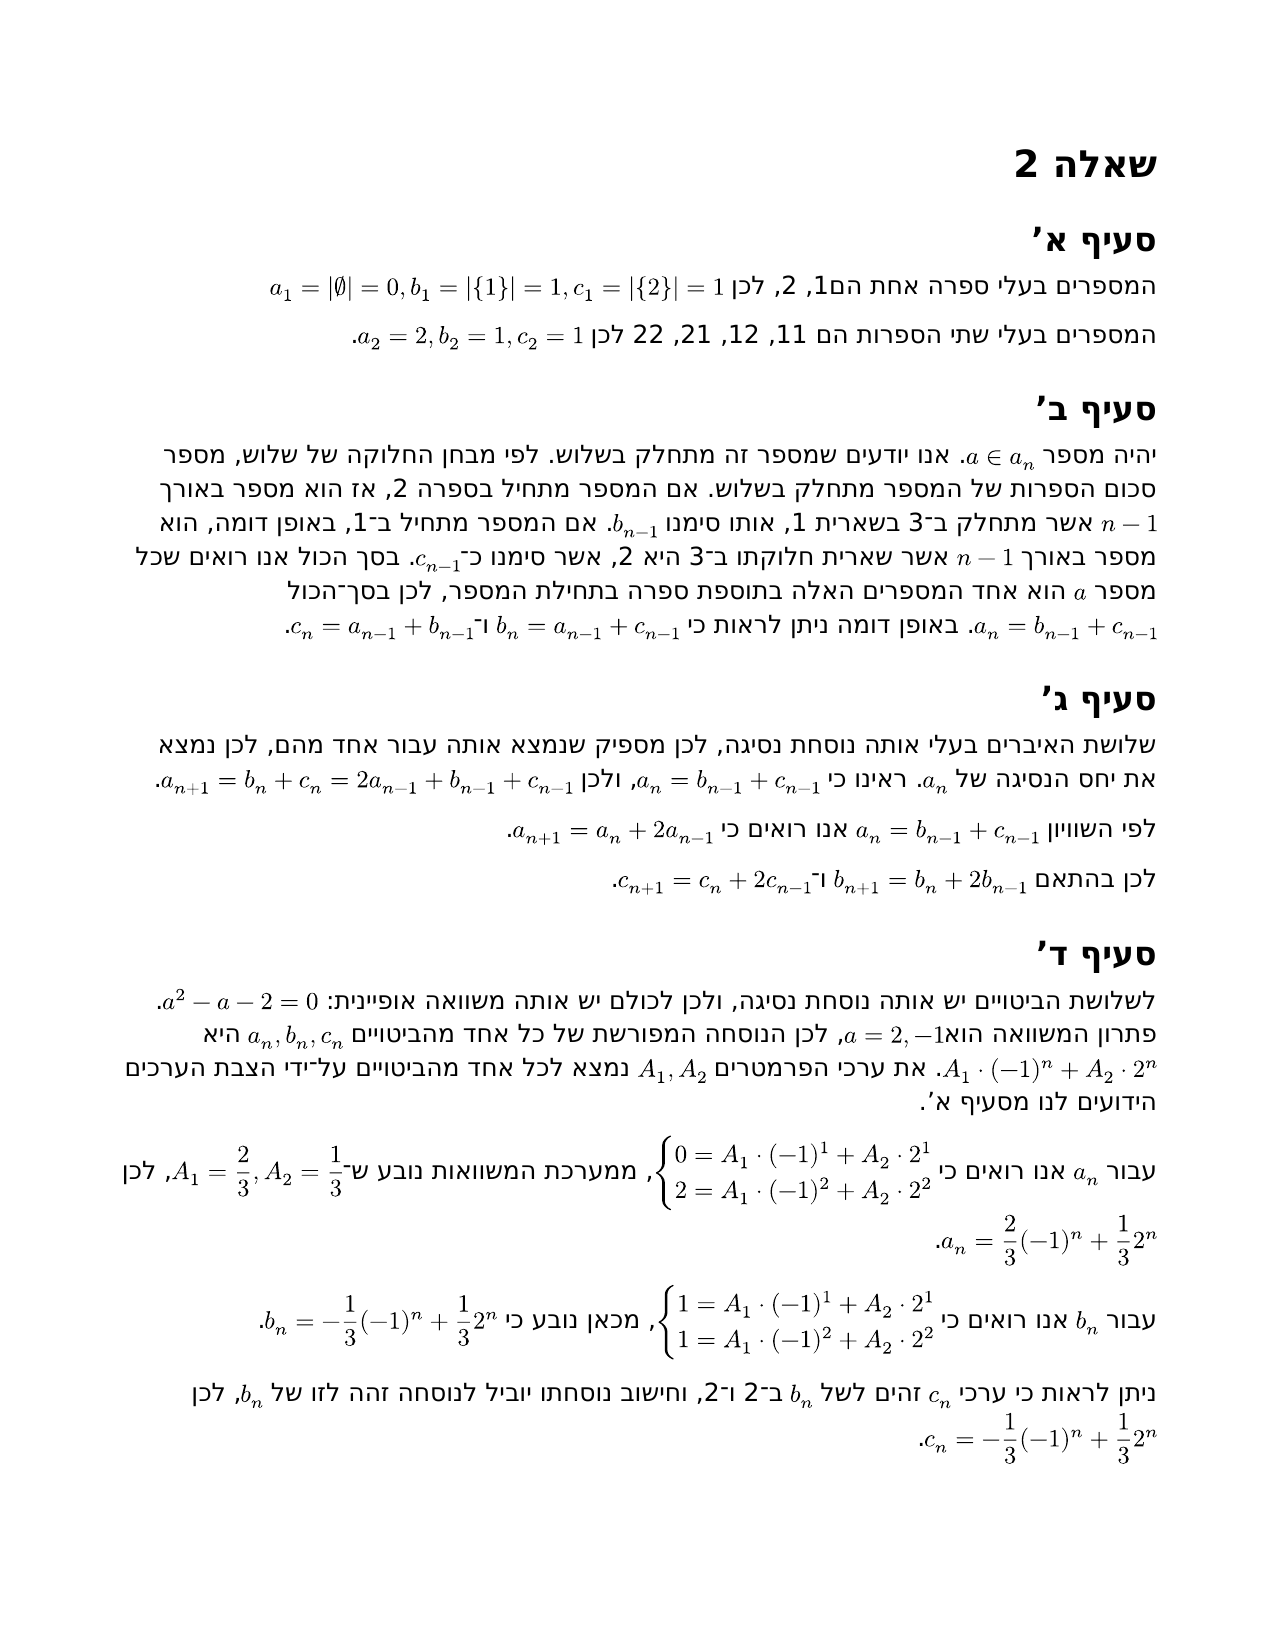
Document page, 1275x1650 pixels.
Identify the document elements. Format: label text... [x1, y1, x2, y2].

text המספרים בעלי ספרה אחת הם1, 2, לכן [118, 271, 1157, 301]
subtitle שאלה 2 [118, 143, 1157, 187]
text לשלושת הביטויים יש אותה נוסחת נסיגה, ולכן לכולם יש אותה משוואה אופיינית: . פתרון המשוואה הוא, לכן הנוסחה המפורשת של כל אחד מהביטויים היא . את ערכי הפרמטרים נמצא לכל אחד מהביטויים על־ידי הצבת הערכים הידועים לנו מסעיף א’. [118, 986, 1157, 1117]
text המספרים בעלי שתי הספרות הם 11, 12, 21, 22 לכן . [118, 320, 1157, 349]
subtitle סעיף ב’ [118, 389, 1157, 428]
text לכן בהתאם ו־. [118, 864, 1157, 895]
text עבור אנו רואים כי [674, 1285, 1157, 1359]
text , מכאן נובע כי . [118, 1285, 670, 1359]
text יהיה מספר . אנו יודעים שמספר זה מתחלק בשלוש. לפי מבחן החלוקה של שלוש, מספר סכום הספרות של המספר מתחלק בשלוש. אם המספר מתחיל בספרה 2, אז הוא מספר באורך אשר מתחלק ב־3 בשארית 1, אותו סימנו . אם המספר מתחיל ב־1, באופן דומה, הוא מספר באורך אשר שארית חלוקתו ב־3 היא 2, אשר סימנו כ־. בסך הכול אנו רואים שכל מספר הוא אחד המספרים האלה בתוספת ספרה בתחילת המספר, לכן בסך־הכול . באופן דומה ניתן לראות כי ו־. [118, 441, 1157, 639]
subtitle סעיף ד’ [118, 934, 1157, 973]
text עבור אנו רואים כי , ממערכת המשוואות נובע ש־, לכן . [118, 1136, 1157, 1266]
subtitle סעיף ג’ [118, 679, 1157, 718]
text שלושת האיברים בעלי אותה נוסחת נסיגה, לכן מספיק שנמצא אותה עבור אחד מהם, לכן נמצא את יחס הנסיגה של . ראינו כי , ולכן . [118, 731, 1157, 795]
subtitle סעיף א’ [118, 220, 1157, 259]
text ניתן לראות כי ערכי זהים לשל ב־2 ו־2, וחישוב נוסחתו יוביל לנוסחה זהה לזו של , לכן . [118, 1378, 1157, 1464]
text לפי השוויון אנו רואים כי . [118, 814, 1157, 845]
